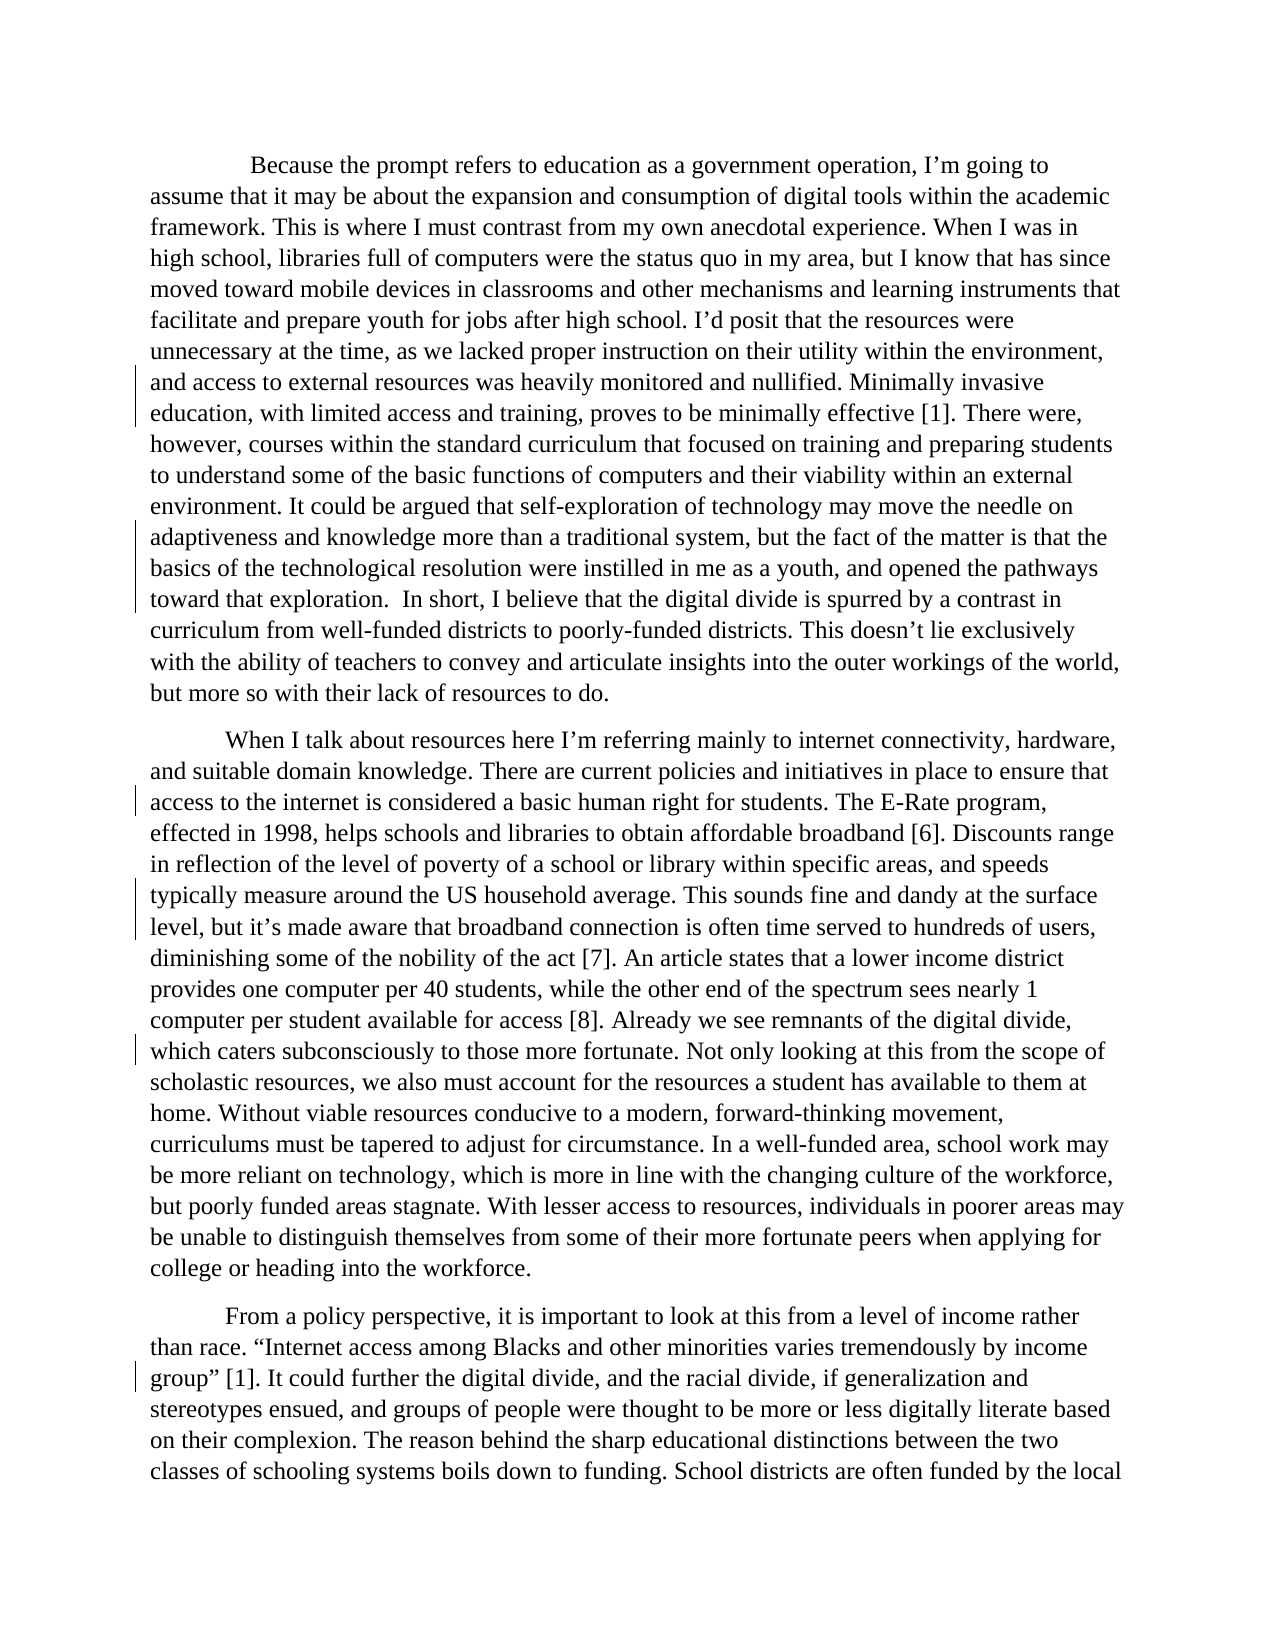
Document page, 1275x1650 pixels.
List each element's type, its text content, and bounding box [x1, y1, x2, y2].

text Because the prompt refers to education as a government operation, I’m going to assume that it may be about the expansion and consumption of digital tools within the academic framework. This is where I must contrast from my own anecdotal experience. When I was in high school, libraries full of computers were the status quo in my area, but I know that has since moved toward mobile devices in classrooms and other mechanisms and learning instruments that facilitate and prepare youth for jobs after high school. I’d posit that the resources were unnecessary at the time, as we lacked proper instruction on their utility within the environment, and access to external resources was heavily monitored and nullified. Minimally invasive education, with limited access and training, proves to be minimally effective [1]. There were, however, courses within the standard curriculum that focused on training and preparing students to understand some of the basic functions of computers and their viability within an external environment. It could be argued that self-exploration of technology may move the needle on adaptiveness and knowledge more than a traditional system, but the fact of the matter is that the basics of the technological resolution were instilled in me as a youth, and opened the pathways toward that exploration. In short, I believe that the digital divide is spurred by a contrast in curriculum from well-funded districts to poorly-funded districts. This doesn’t lie exclusively with the ability of teachers to convey and articulate insights into the outer workings of the world, but more so with their lack of resources to do. [150, 150, 1125, 706]
text When I talk about resources here I’m referring mainly to internet connectivity, hardware, and suitable domain knowledge. There are current policies and initiatives in place to ensure that access to the internet is considered a basic human right for students. The E-Rate program, effected in 1998, helps schools and libraries to obtain affordable broadband [6]. Discounts range in reflection of the level of poverty of a school or library within specific areas, and speeds typically measure around the US household average. This sounds fine and dandy at the surface level, but it’s made aware that broadband connection is often time served to hundreds of users, diminishing some of the nobility of the act [7]. An article states that a lower income district provides one computer per 40 students, while the other end of the spectrum sees nearly 1 computer per student available for access [8]. Already we see remnants of the digital divide, which caters subconsciously to those more fortunate. Not only looking at this from the scope of scholastic resources, we also must account for the resources a student has available to them at home. Without viable resources conducive to a modern, forward-thinking movement, curriculums must be tapered to adjust for circumstance. In a well-funded area, school work may be more reliant on technology, which is more in line with the changing culture of the workforce, but poorly funded areas stagnate. With lesser access to resources, individuals in poorer areas may be unable to distinguish themselves from some of their more fortunate peers when applying for college or heading into the workforce. [150, 725, 1125, 1282]
text From a policy perspective, it is important to look at this from a level of income rather than race. “Internet access among Blacks and other minorities varies tremendously by income group” [1]. It could further the digital divide, and the racial divide, if generalization and stereotypes ensued, and groups of people were thought to be more or less digitally literate based on their complexion. The reason behind the sharp educational distinctions between the two classes of schooling systems boils down to funding. School districts are often funded by the local [150, 1301, 1125, 1485]
